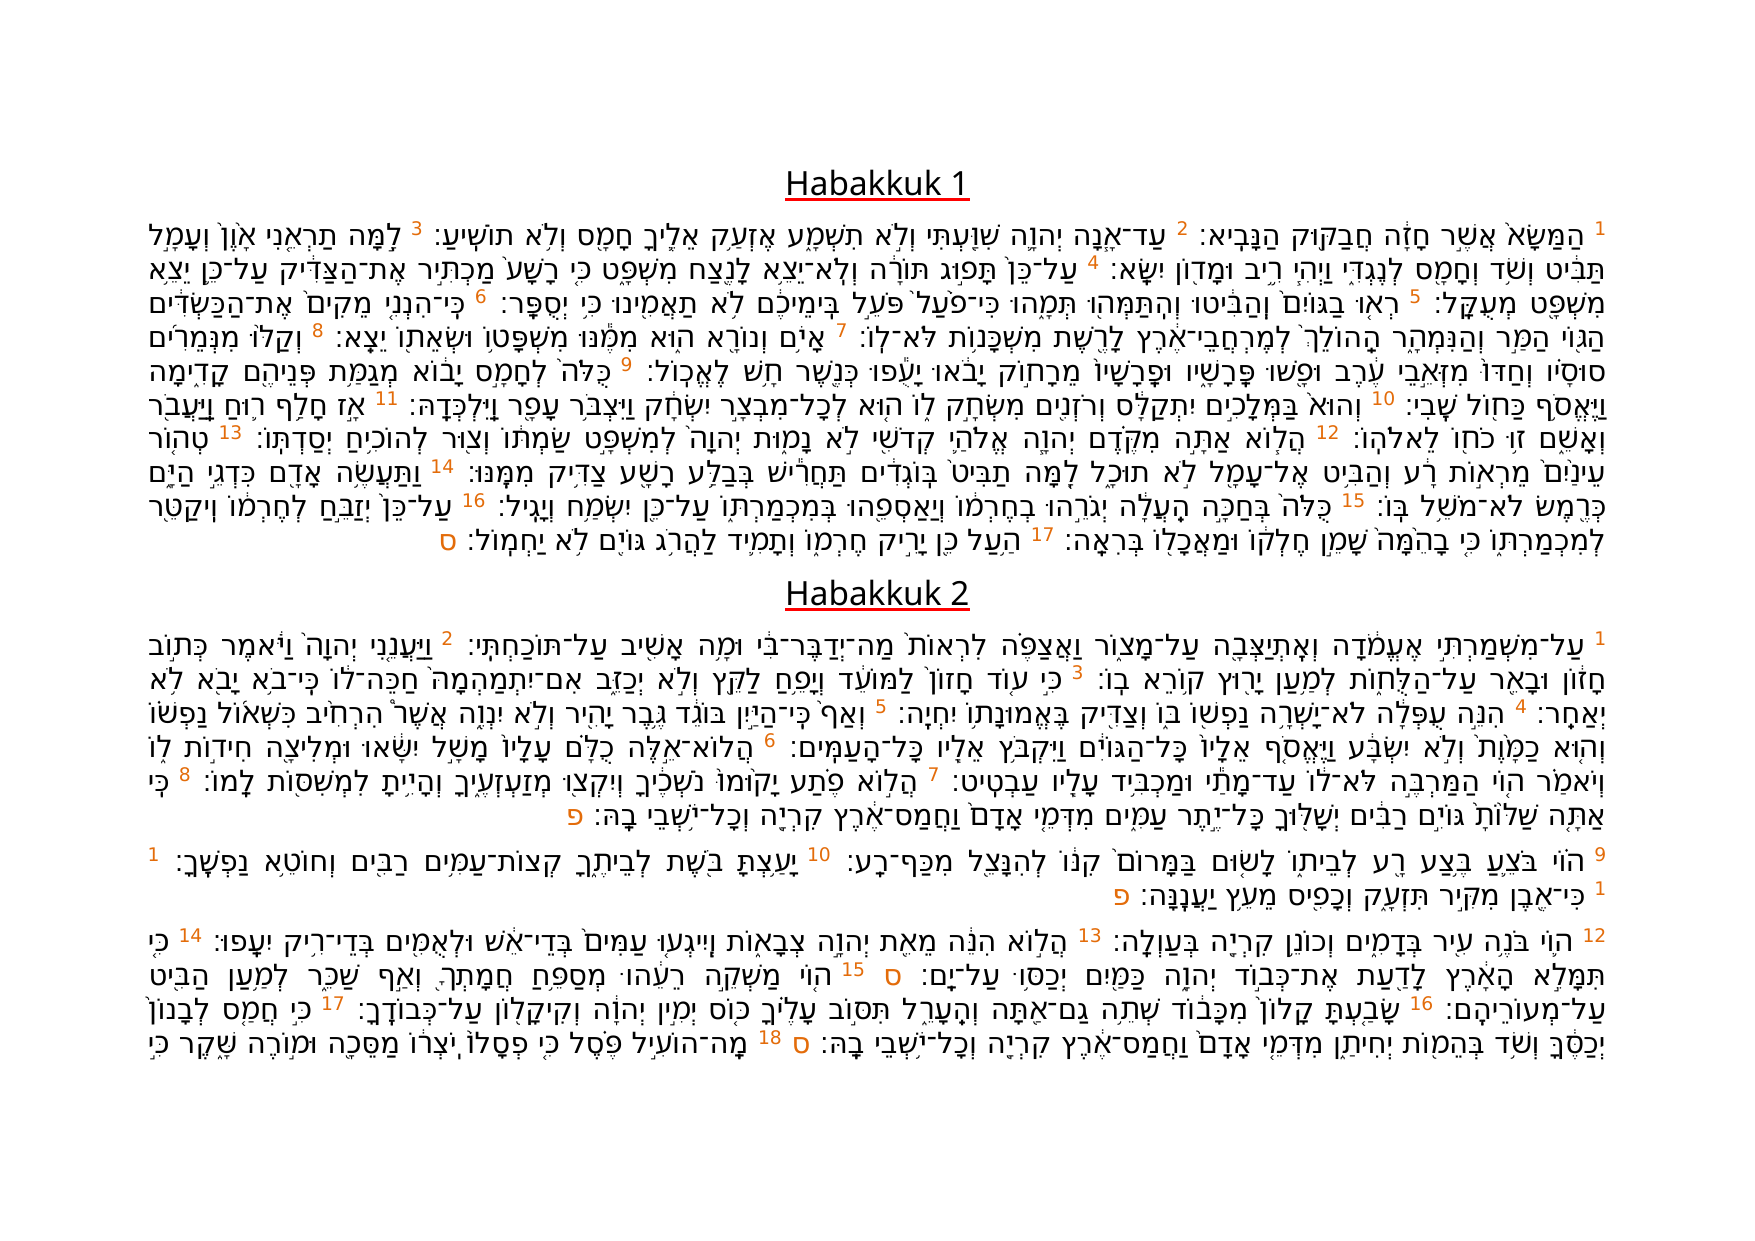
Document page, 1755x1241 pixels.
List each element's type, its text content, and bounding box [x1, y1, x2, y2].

text Habakkuk 2 [148, 570, 1606, 616]
text 1 הַמַּשָׂא֙ אֲשֶׁ֣ר חָזָ֔ה חֲבַקּ֖וּק הַנָּבִֽיא׃ 2 עַד־אָ֧נָה יְהוָ֛ה שִׁוַּ֖עְתִּי וְלֹ֣א תִשְׁמָ֑ע אֶזְעַ֥ק אֵלֶ֛יךָ חָמָ֖ס וְלֹ֥א תוֹשִֽׁיעַ׃ ‬‬3 לָ֣מָּה תַרְאֵ֤נִי אָ֙וֶן֙ וְעָמָ֣ל תַּבִּ֔יט וְשֹׁ֥ד וְחָמָ֖ס לְנֶגְדִּ֑י וַיְהִ֧י רִ֦יב וּמָד֖וֹן יִשָּֽׂא׃ ‬‬4 עַל־כֵּן֙ תָּפ֣וּג תּוֹרָ֔ה וְלֹֽא־יֵצֵ֥א לָנֶ֖צַח מִשְׁפָּ֑ט כִּ֤י רָשָׁע֙ מַכְתִּ֣יר אֶת־הַצַּדִּ֔יק עַל־כֵּ֛ן יֵצֵ֥א מִשְׁפָּ֖ט מְעֻקָּֽל׃ ‬‬5 רְא֤וּ בַגּוֹיִם֙ וְֽהַבִּ֔יטוּ וְהִֽתַּמְּה֖וּ תְּמָ֑הוּ כִּי־פֹ֙עַל֙ פֹּעֵ֣ל בִּֽימֵיכֶ֔ם לֹ֥א תַאֲמִ֖ינוּ כִּ֥י יְסֻפָּֽר׃ ‬‬6 כִּֽי־הִנְנִ֤י מֵקִים֙ אֶת־הַכַּשְׂדִּ֔ים הַגּ֖וֹי הַמַּ֣ר וְהַנִּמְהָ֑ר הַֽהוֹלֵךְ֙ לְמֶרְחֲבֵי־אֶ֔רֶץ לָרֶ֖שֶׁת מִשְׁכָּנ֥וֹת לֹּא־לֽוֹ׃ ‬‬7 אָיֹ֥ם וְנוֹרָ֖א ה֑וּא מִמֶּ֕נּוּ מִשְׁפָּט֥וֹ וּשְׂאֵת֖וֹ יֵצֵֽא׃ ‬‬8 וְקַלּ֨וּ מִנְּמֵרִ֜ים סוּסָ֗יו וְחַדּוּ֙ מִזְּאֵ֣בֵי עֶ֔רֶב וּפָ֖שׁוּ פָּֽרָשָׁ֑יו וּפָֽרָשָׁיו֙ מֵרָח֣וֹק יָבֹ֔אוּ יָעֻ֕פוּ כְּנֶ֖שֶׁר חָ֥שׁ לֶאֱכֽוֹל׃ ‬‬9 כֻּלֹּה֙ לְחָמָ֣ס יָב֔וֹא מְגַמַּ֥ת פְּנֵיהֶ֖ם קָדִ֑ימָה וַיֶּאֱסֹ֥ף כַּח֖וֹל שֶֽׁבִי׃ ‬‬10 וְהוּא֙ בַּמְּלָכִ֣ים יִתְקַלָּ֔ס וְרֹזְנִ֖ים מִשְׂחָ֣ק ל֑וֹ ה֚וּא לְכָל־מִבְצָ֣ר יִשְׂחָ֔ק וַיִּצְבֹּ֥ר עָפָ֖ר וַֽיִּלְכְּדָֽהּ׃ ‬‬11 אָ֣ז חָלַ֥ף ר֛וּחַ וַֽיַּעֲבֹ֖ר וְאָשֵׁ֑ם ז֥וּ כֹח֖וֹ לֵאלֹהֽוֹ׃ ‬‬12 הֲל֧וֹא אַתָּ֣ה מִקֶּ֗דֶם יְהוָ֧ה אֱלֹהַ֛י קְדֹשִׁ֖י לֹ֣א נָמ֑וּת יְהוָה֙ לְמִשְׁפָּ֣ט שַׂמְתּ֔וֹ וְצ֖וּר לְהוֹכִ֥יחַ יְסַדְתּֽוֹ׃ ‬‬13 טְה֤וֹר עֵינַ֙יִם֙ מֵרְא֣וֹת רָ֔ע וְהַבִּ֥יט אֶל־עָמָ֖ל לֹ֣א תוּכָ֑ל לָ֤מָּה תַבִּיט֙ בּֽוֹגְדִ֔ים תַּחֲרִ֕ישׁ בְּבַלַּ֥ע רָשָׁ֖ע צַדִּ֥יק מִמֶּֽנּוּ׃ ‬‬14 וַתַּעֲשֶׂ֥ה אָדָ֖ם כִּדְגֵ֣י הַיָּ֑ם כְּרֶ֖מֶשׂ לֹא־מֹשֵׁ֥ל בּֽוֹ׃ ‬‬15 כֻּלֹּה֙ בְּחַכָּ֣ה הֵֽעֲלָ֔ה יְגֹרֵ֣הוּ בְחֶרְמ֔וֹ וְיַאַסְפֵ֖הוּ בְּמִכְמַרְתּ֑וֹ עַל־כֵּ֖ן יִשְׂמַ֥ח וְיָגִֽיל׃ ‬‬16 עַל־כֵּן֙ יְזַבֵּ֣חַ לְחֶרְמ֔וֹ וִֽיקַטֵּ֖ר לְמִכְמַרְתּ֑וֹ כִּ֤י בָהֵ֙מָּה֙ שָׁמֵ֣ן חֶלְק֔וֹ וּמַאֲכָל֖וֹ בְּרִאָֽה׃ ‬‬17 הַ֥עַל כֵּ֖ן יָרִ֣יק חֶרְמ֑וֹ וְתָמִ֛יד לַהֲרֹ֥ג גּוֹיִ֖ם לֹ֥א יַחְמֽוֹל׃ ס ‬‬‬‬‬‬‬‬‬‬‬‬‬‬‬‬‬‬ [148, 218, 1606, 558]
text 9 ה֗וֹי בֹּצֵ֛עַ בֶּ֥צַע רָ֖ע לְבֵית֑וֹ לָשׂ֤וּם בַּמָּרוֹם֙ קִנּ֔וֹ לְהִנָּצֵ֖ל מִכַּף־רָֽע׃ ‬‬10 יָעַ֥צְתָּ בֹּ֖שֶׁת לְבֵיתֶ֑ךָ קְצוֹת־עַמִּ֥ים רַבִּ֖ים וְחוֹטֵ֥א נַפְשֶֽׁךָ׃ ‬‬11 כִּי־אֶ֖בֶן מִקִּ֣יר תִּזְעָ֑ק וְכָפִ֖יס מֵעֵ֥ץ יַעֲנֶֽנָּה׃ פ ‬‬‬‬‬ [148, 844, 1606, 912]
text Habakkuk 1‬‬ [148, 160, 1606, 206]
text 12 ה֛וֹי בֹּנֶ֥ה עִ֖יר בְּדָמִ֑ים וְכוֹנֵ֥ן קִרְיָ֖ה בְּעַוְלָֽה׃ ‬‬13 הֲל֣וֹא הִנֵּ֔ה מֵאֵ֖ת יְהוָ֣ה צְבָא֑וֹת וְיִֽיגְע֤וּ עַמִּים֙ בְּדֵי־אֵ֔שׁ וּלְאֻמִּ֖ים בְּדֵי־רִ֥יק יִעָֽפוּ׃ ‬‬14 כִּ֚י תִּמָּלֵ֣א הָאָ֔רֶץ לָדַ֖עַת אֶת־כְּב֣וֹד יְהוָ֑ה כַּמַּ֖יִם יְכַסּ֥וּ עַל־יָֽם׃ ס ‬‬15 ה֚וֹי מַשְׁקֵ֣ה רֵעֵ֔הוּ מְסַפֵּ֥חַ חֲמָתְךָ֖ וְאַ֣ף שַׁכֵּ֑ר לְמַ֥עַן הַבִּ֖יט עַל־מְעוֹרֵיהֶֽם׃ ‬‬16 שָׂבַ֤עְתָּ קָלוֹן֙ מִכָּב֔וֹד שְׁתֵ֥ה גַם־אַ֖תָּה וְהֵֽעָרֵ֑ל תִּסּ֣וֹב עָלֶ֗יךָ כּ֚וֹס יְמִ֣ין יְהוָ֔ה וְקִיקָל֖וֹן עַל־כְּבוֹדֶֽךָ׃ ‬‬17 כִּ֣י חֲמַ֤ס לְבָנוֹן֙ יְכַסֶּ֔ךָּ וְשֹׁ֥ד בְּהֵמ֖וֹת יְחִיתַ֑ן מִדְּמֵ֤י אָדָם֙ וַחֲמַס־אֶ֔רֶץ קִרְיָ֖ה וְכָל־יֹ֥שְׁבֵי בָֽהּ׃ ס ‬‬18 מָֽה־הוֹעִ֣יל פֶּ֗סֶל כִּ֤י פְסָלוֹ֙ יֹֽצְר֔וֹ מַסֵּכָ֖ה וּמ֣וֹרֶה שָּׁ֑קֶר כִּ֣י בָטַ֞ח יֹצֵ֤ר יִצְרוֹ֙ עָלָ֔יו לַעֲשׂ֖וֹת אֱלִילִ֥ים אִלְּמִֽים׃ ס ‬‬19 ה֣וֹי אֹמֵ֤ר לָעֵץ֙ הָקִ֔יצָה ע֖וּרִי לְאֶ֣בֶן דּוּמָ֑ם ה֣וּא יוֹרֶ֔ה הִנֵּה־ה֗וּא תָּפוּשׂ֙ זָהָ֣ב וָכֶ֔סֶף וְכָל־ר֖וּחַ אֵ֥ין בְּקִרְבּֽוֹ׃ ‬‬20 וַֽיהוָ֖ה בְּהֵיכַ֣ל קָדְשׁ֑וֹ הַ֥ס מִפָּנָ֖יו כָּל־הָאָֽרֶץ׃ פ ‬‬‬‬‬‬‬‬‬‬‬ [148, 925, 1606, 1061]
text 1 עַל־מִשְׁמַרְתִּ֣י אֶעֱמֹ֔דָה וְאֶֽתְיַצְּבָ֖ה עַל־מָצ֑וֹר וַאֲצַפֶּ֗ה לִרְאוֹת֙ מַה־יְדַבֶּר־בִּ֔י וּמָ֥ה אָשִׁ֖יב עַל־תּוֹכַחְתִּֽי׃ 2 וַיַּעֲנֵ֤נִי יְהוָה֙ וַיֹּ֔אמֶר כְּת֣וֹב חָז֔וֹן וּבָאֵ֖ר עַל־הַלֻּח֑וֹת לְמַ֥עַן יָר֖וּץ ק֥וֹרֵא בֽוֹ׃ ‬‬3 כִּ֣י ע֤וֹד חָזוֹן֙ לַמּוֹעֵ֔ד וְיָפֵ֥חַ לַקֵּ֖ץ וְלֹ֣א יְכַזֵּ֑ב אִם־יִתְמַהְמָהּ֙ חַכֵּה־ל֔וֹ כִּֽי־בֹ֥א יָבֹ֖א לֹ֥א יְאַחֵֽר׃ ‬‬4 הִנֵּ֣ה עֻפְּלָ֔ה לֹא־יָשְׁרָ֥ה נַפְשׁ֖וֹ בּ֑וֹ וְצַדִּ֖יק בֶּאֱמוּנָת֥וֹ יִחְיֶֽה׃ ‬‬5 וְאַף֙ כִּֽי־הַיַּ֣יִן בּוֹגֵ֔ד גֶּ֥בֶר יָהִ֖יר וְלֹ֣א יִנְוֶ֑ה אֲשֶׁר֩ הִרְחִ֨יב כִּשְׁא֜וֹל נַפְשׁ֗וֹ וְה֤וּא כַמָּ֙וֶת֙ וְלֹ֣א יִשְׂבָּ֔ע וַיֶּאֱסֹ֤ף אֵלָיו֙ כָּל־הַגּוֹיִ֔ם וַיִּקְבֹּ֥ץ אֵלָ֖יו כָּל־הָעַמִּֽים׃ ‬‬6 הֲלוֹא־אֵ֣לֶּה כֻלָּ֗ם עָלָיו֙ מָשָׁ֣ל יִשָּׂ֔אוּ וּמְלִיצָ֖ה חִיד֣וֹת ל֑וֹ וְיֹאמַ֗ר ה֚וֹי הַמַּרְבֶּ֣ה לֹּא־ל֔וֹ עַד־מָתַ֕י וּמַכְבִּ֥יד עָלָ֖יו עַבְטִֽיט׃ ‬‬7 הֲל֣וֹא פֶ֗תַע יָק֙וּמוּ֙ נֹשְׁכֶ֔יךָ וְיִקְצ֖וּ מְזַעְזְעֶ֑יךָ וְהָיִ֥יתָ לִמְשִׁסּ֖וֹת לָֽמוֹ׃ ‬‬8 כִּֽי אַתָּ֤ה שַׁלּ֙וֹתָ֙ גּוֹיִ֣ם רַבִּ֔ים יְשָׁלּ֖וּךָ כָּל־יֶ֣תֶר עַמִּ֑ים מִדְּמֵ֤י אָדָם֙ וַחֲמַס־אֶ֔רֶץ קִרְיָ֖ה וְכָל־יֹ֥שְׁבֵי בָֽהּ׃ פ ‬‬‬‬‬‬‬‬‬ [148, 628, 1606, 832]
